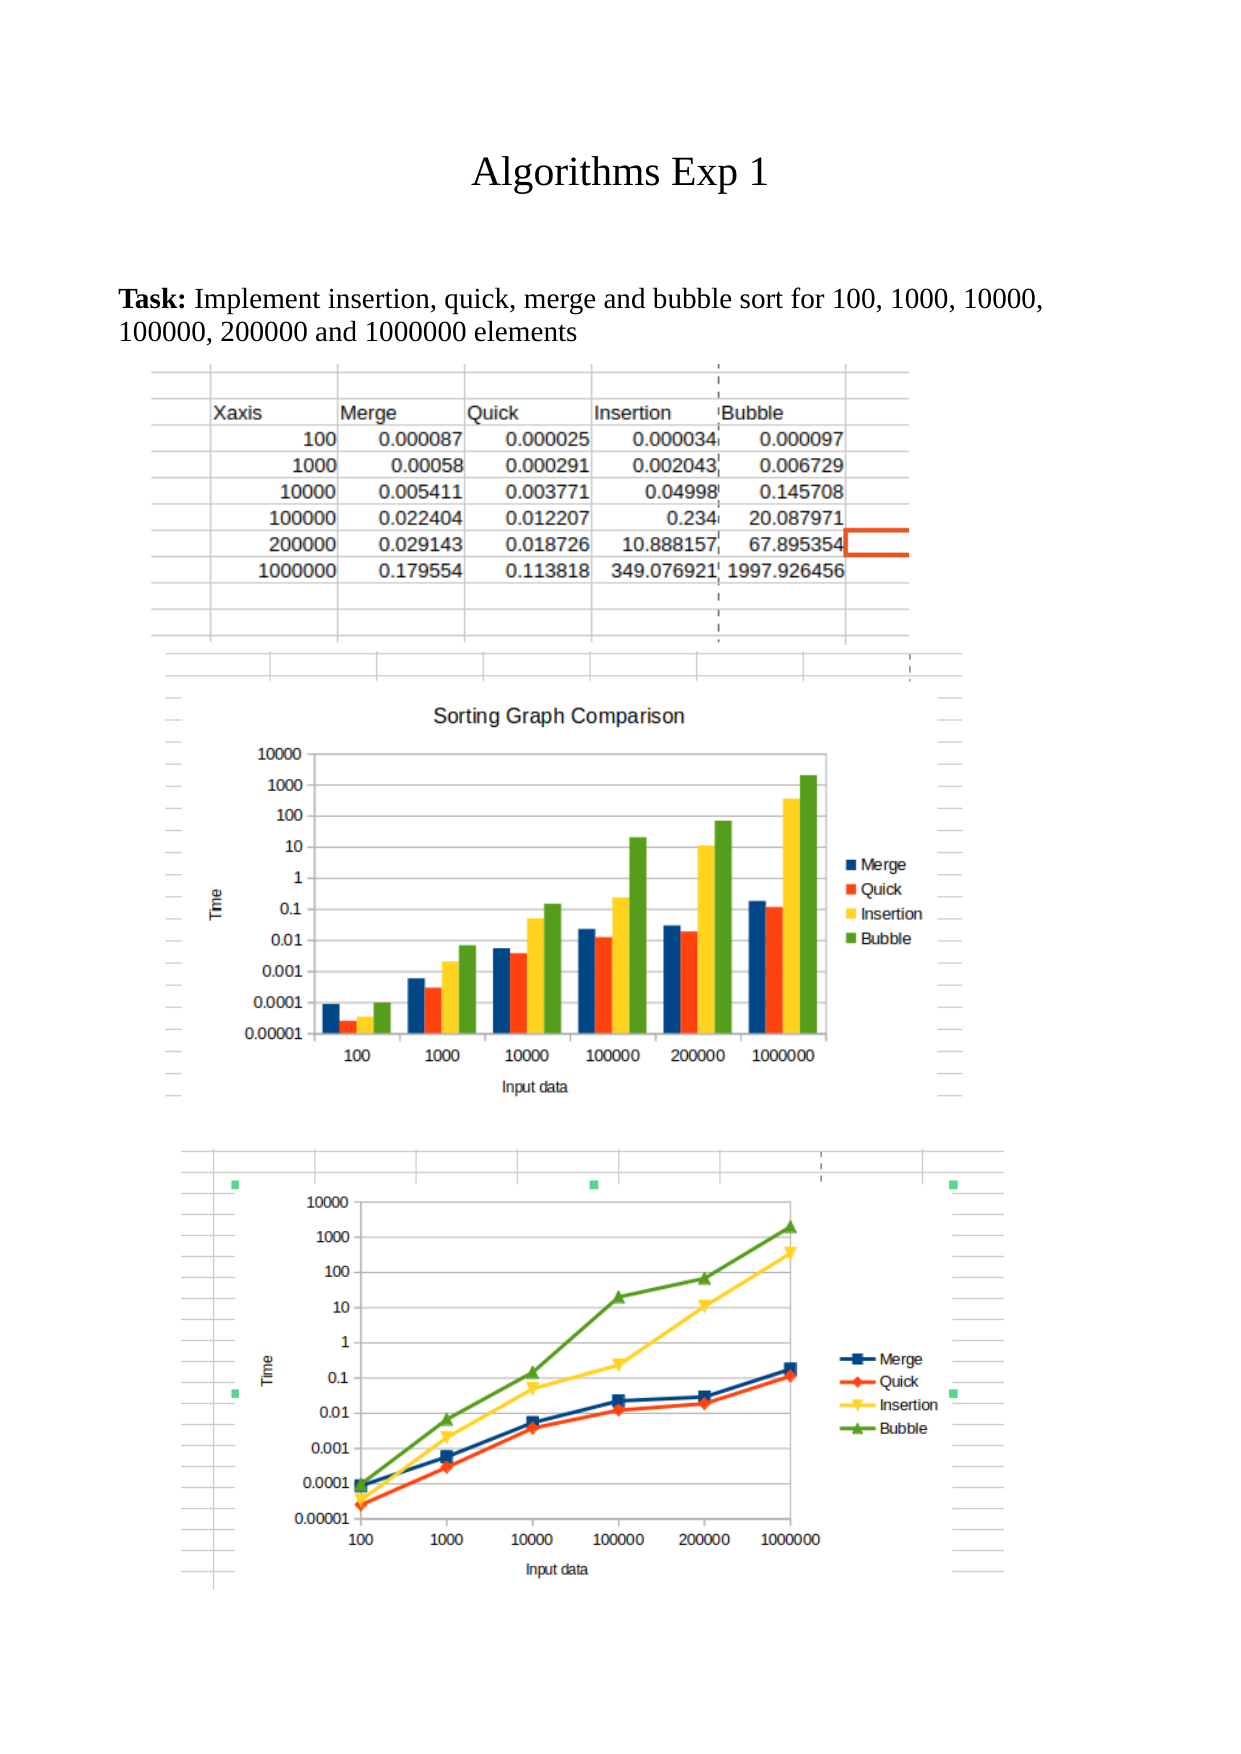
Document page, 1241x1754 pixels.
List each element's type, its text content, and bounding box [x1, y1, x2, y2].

picture [618, 1149, 1004, 1590]
text Algorithms Exp 1 [118, 147, 1122, 195]
picture [151, 364, 549, 645]
text Task: Implement insertion, quick, merge and bubble sort for 100, 1000, 10000, 100000, 200000 and 1000000 elements [118, 281, 1122, 348]
picture [165, 651, 347, 1115]
